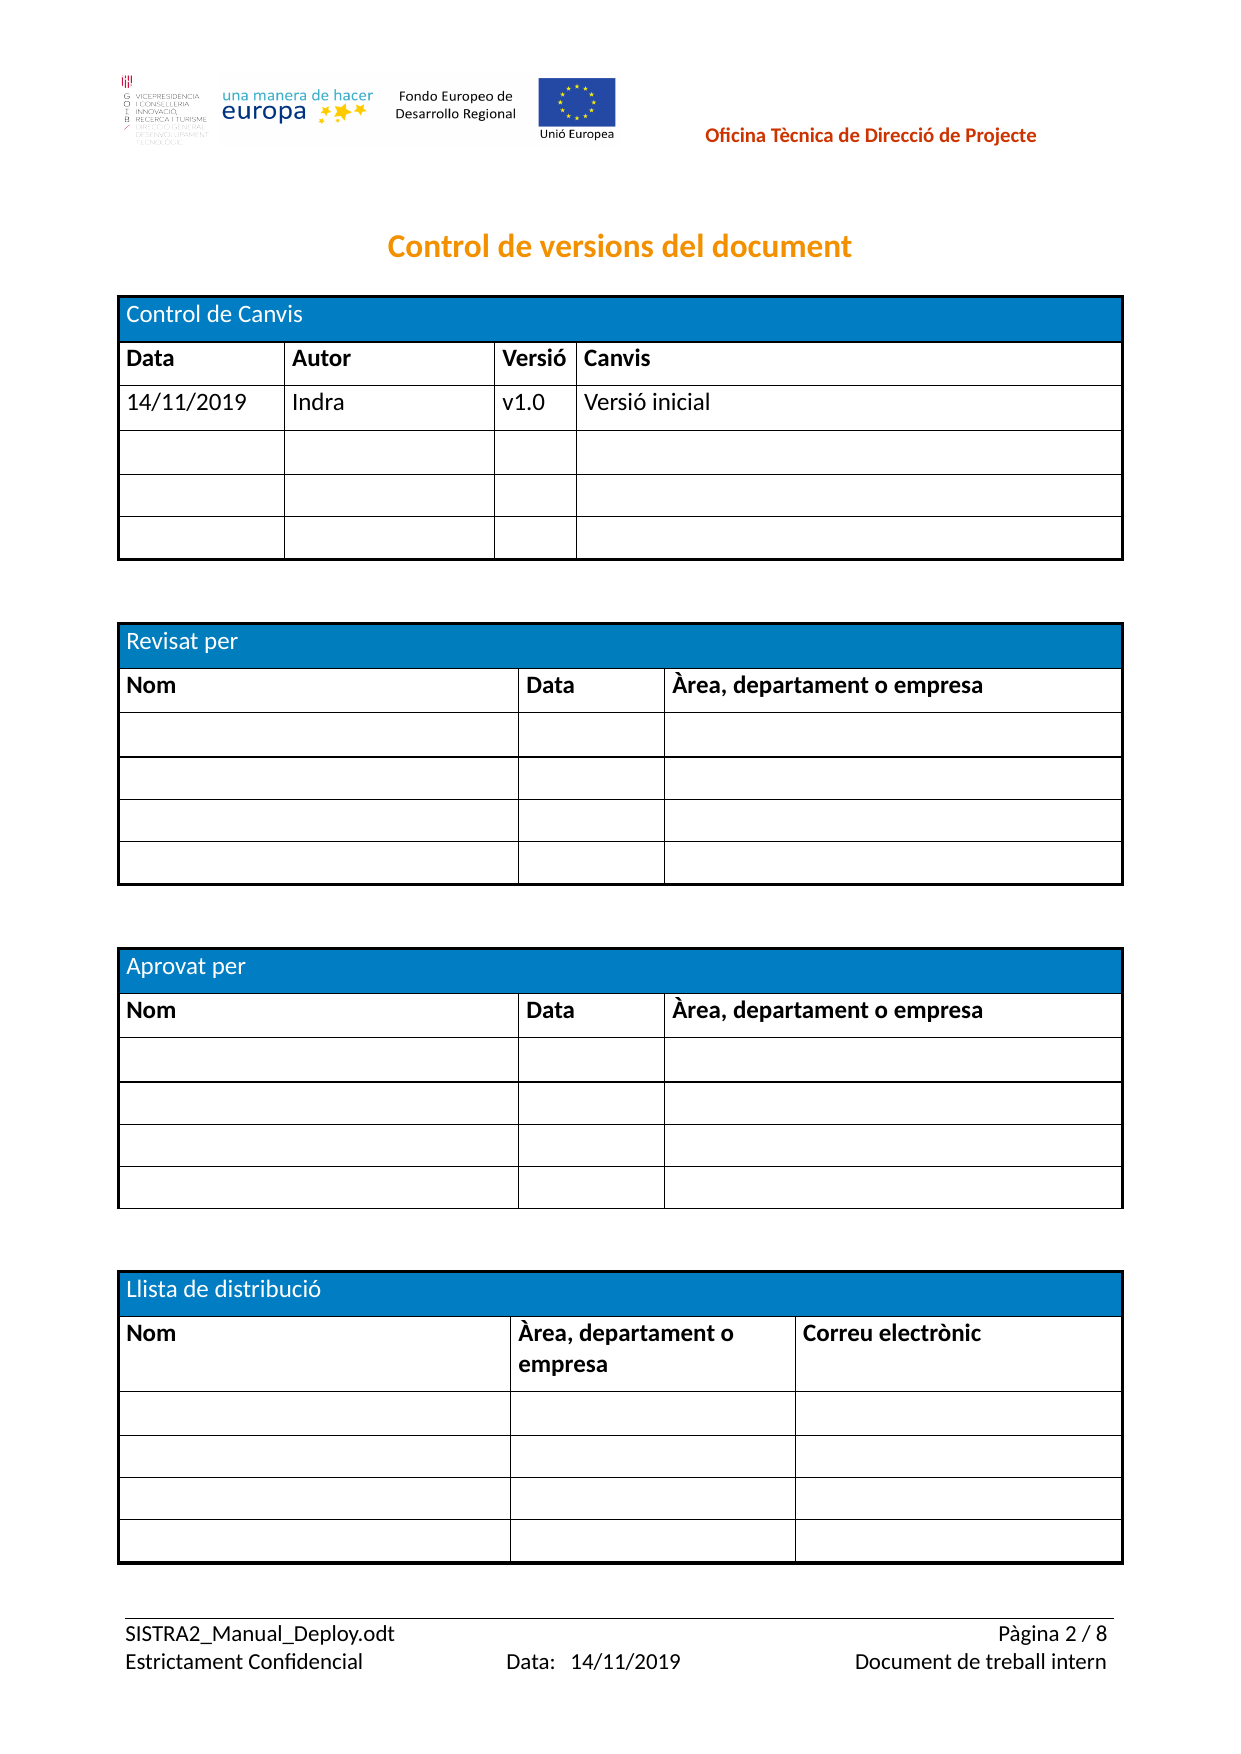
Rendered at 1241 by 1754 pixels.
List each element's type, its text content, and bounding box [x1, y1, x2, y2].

table_cell 14/11/2019 [120, 386, 284, 429]
table_cell [577, 517, 1121, 558]
table_header Revisat per [120, 625, 1121, 668]
table_cell [511, 1478, 795, 1519]
table_cell [519, 1038, 664, 1081]
table_cell [120, 842, 518, 883]
picture [219, 73, 621, 147]
table_cell [519, 1167, 664, 1208]
table_cell [665, 1038, 1121, 1081]
table_cell [796, 1520, 1121, 1561]
table_cell [285, 517, 494, 558]
table_cell Àrea, departament o empresa [511, 1317, 795, 1391]
subtitle Control de versions del document [118, 225, 1122, 266]
table_cell Canvis [577, 343, 1121, 385]
table_cell [285, 431, 494, 473]
table_cell [120, 475, 284, 516]
table_cell [120, 800, 518, 841]
table_cell Versió [495, 343, 576, 385]
table_cell [577, 475, 1121, 516]
table_cell [511, 1392, 795, 1435]
table_cell [796, 1436, 1121, 1477]
table_header Llista de distribució [120, 1273, 1121, 1316]
table_cell Nom [120, 1317, 510, 1391]
table_header Control de Canvis [120, 298, 1121, 341]
table_cell [495, 475, 576, 516]
table_cell [495, 517, 576, 558]
table_cell Data [519, 669, 664, 712]
table_cell [495, 431, 576, 473]
table_cell v1.0 [495, 386, 576, 429]
table_header Aprovat per [120, 950, 1121, 993]
table_cell [665, 1083, 1121, 1123]
table_cell [120, 713, 518, 756]
table_cell Versió inicial [577, 386, 1121, 429]
table_cell Data [120, 343, 284, 385]
table_cell [120, 1125, 518, 1166]
table_cell [120, 1392, 510, 1435]
table_cell Àrea, departament o empresa [665, 994, 1121, 1037]
table_cell [665, 713, 1121, 756]
table_cell [120, 1038, 518, 1081]
table_cell [120, 431, 284, 473]
table_cell [120, 1520, 510, 1561]
table_cell [285, 475, 494, 516]
table_cell [120, 1167, 518, 1208]
table_cell Nom [120, 669, 518, 712]
table_cell [519, 1125, 664, 1166]
table_cell [519, 1083, 664, 1123]
table_cell [665, 842, 1121, 883]
table_cell [519, 758, 664, 798]
table_cell [665, 758, 1121, 798]
table_cell [796, 1392, 1121, 1435]
table_cell Indra [285, 386, 494, 429]
table_cell [511, 1436, 795, 1477]
table_cell [665, 1125, 1121, 1166]
table_cell [519, 842, 664, 883]
table_cell Àrea, departament o empresa [665, 669, 1121, 712]
table_cell [120, 1436, 510, 1477]
table_cell [577, 431, 1121, 473]
table_cell [120, 1478, 510, 1519]
picture [118, 73, 213, 147]
table_cell [519, 800, 664, 841]
table_cell Correu electrònic [796, 1317, 1121, 1391]
table_cell [796, 1478, 1121, 1519]
table_cell [120, 758, 518, 798]
table_cell [120, 517, 284, 558]
table_cell [511, 1520, 795, 1561]
table_cell [120, 1083, 518, 1123]
table_cell [665, 1167, 1121, 1208]
table_cell Nom [120, 994, 518, 1037]
table_cell [519, 713, 664, 756]
table_cell [665, 800, 1121, 841]
table_cell Autor [285, 343, 494, 385]
table_cell Data [519, 994, 664, 1037]
